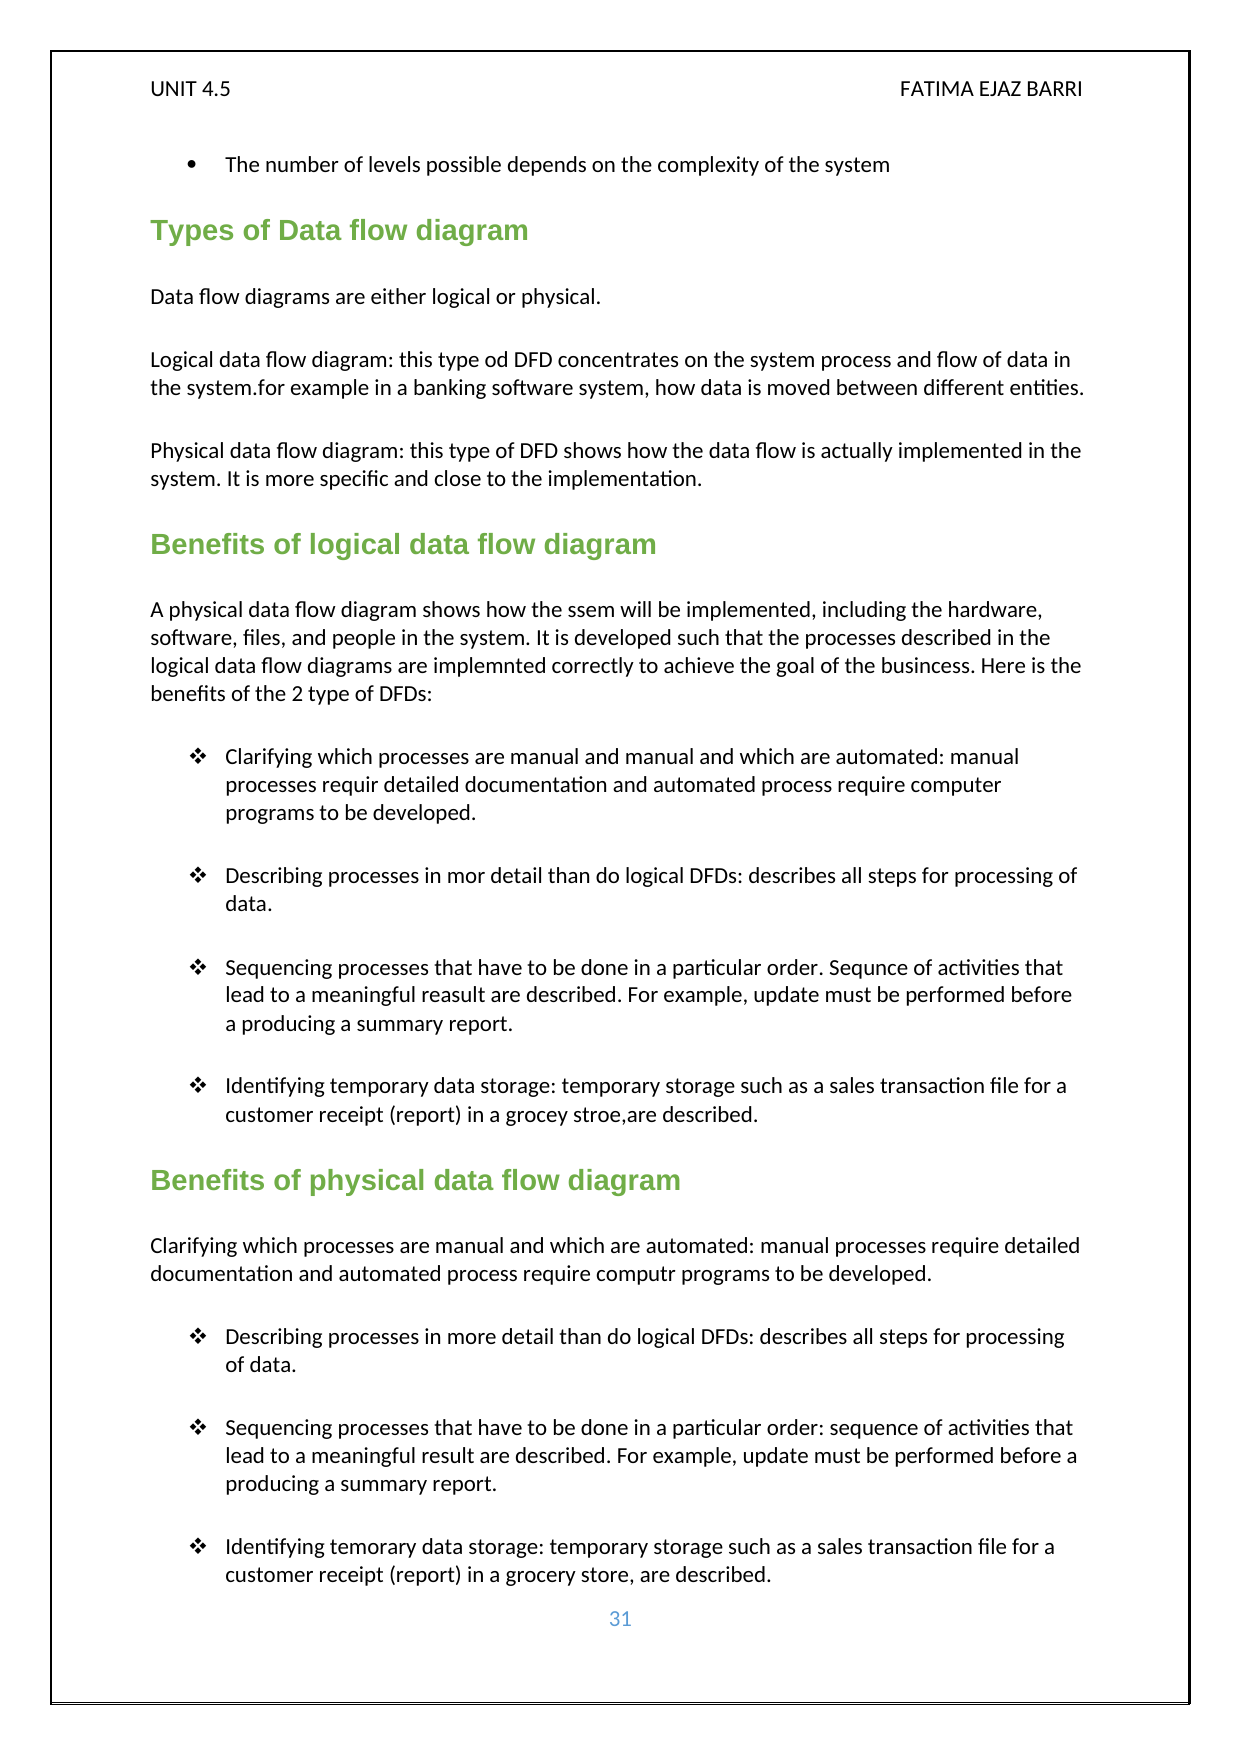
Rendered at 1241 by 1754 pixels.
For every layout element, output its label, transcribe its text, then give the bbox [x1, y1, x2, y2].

text Benefits of logical data flow diagram [150, 527, 1090, 560]
list Sequencing processes that have to be done in a particular order. Sequnce of activities that lead to a meaningful reasult are described. For example, update must be performed before a producing a summary report. [188, 953, 1090, 1037]
text Logical data flow diagram: this type od DFD concentrates on the system process and flow of data in the system.for example in a banking software system, how data is moved between different entities. [150, 345, 1090, 401]
text Physical data flow diagram: this type of DFD shows how the data flow is actually implemented in the system. It is more specific and close to the implementation. [150, 436, 1090, 492]
list The number of levels possible depends on the complexity of the system [188, 150, 1090, 178]
text Types of Data flow diagram [150, 213, 1090, 247]
text A physical data flow diagram shows how the ssem will be implemented, including the hardware, software, files, and people in the system. It is developed such that the processes described in the logical data flow diagrams are implemnted correctly to achieve the goal of the busincess. Here is the benefits of the 2 type of DFDs: [150, 595, 1090, 707]
list Identifying temporary data storage: temporary storage such as a sales transaction file for a customer receipt (report) in a grocey stroe,are described. [188, 1072, 1090, 1128]
list Describing processes in mor detail than do logical DFDs: describes all steps for processing of data. [188, 862, 1090, 918]
list Identifying temorary data storage: temporary storage such as a sales transaction file for a customer receipt (report) in a grocery store, are described. [188, 1532, 1090, 1588]
list Clarifying which processes are manual and manual and which are automated: manual processes requir detailed documentation and automated process require computer programs to be developed. [188, 742, 1090, 827]
list Sequencing processes that have to be done in a particular order: sequence of activities that lead to a meaningful result are described. For example, update must be performed before a producing a summary report. [188, 1413, 1090, 1497]
list Describing processes in more detail than do logical DFDs: describes all steps for processing of data. [188, 1322, 1090, 1378]
text Benefits of physical data flow diagram [150, 1163, 1090, 1196]
text Clarifying which processes are manual and which are automated: manual processes require detailed documentation and automated process require computr programs to be developed. [150, 1231, 1090, 1287]
text Data flow diagrams are either logical or physical. [150, 282, 1090, 310]
